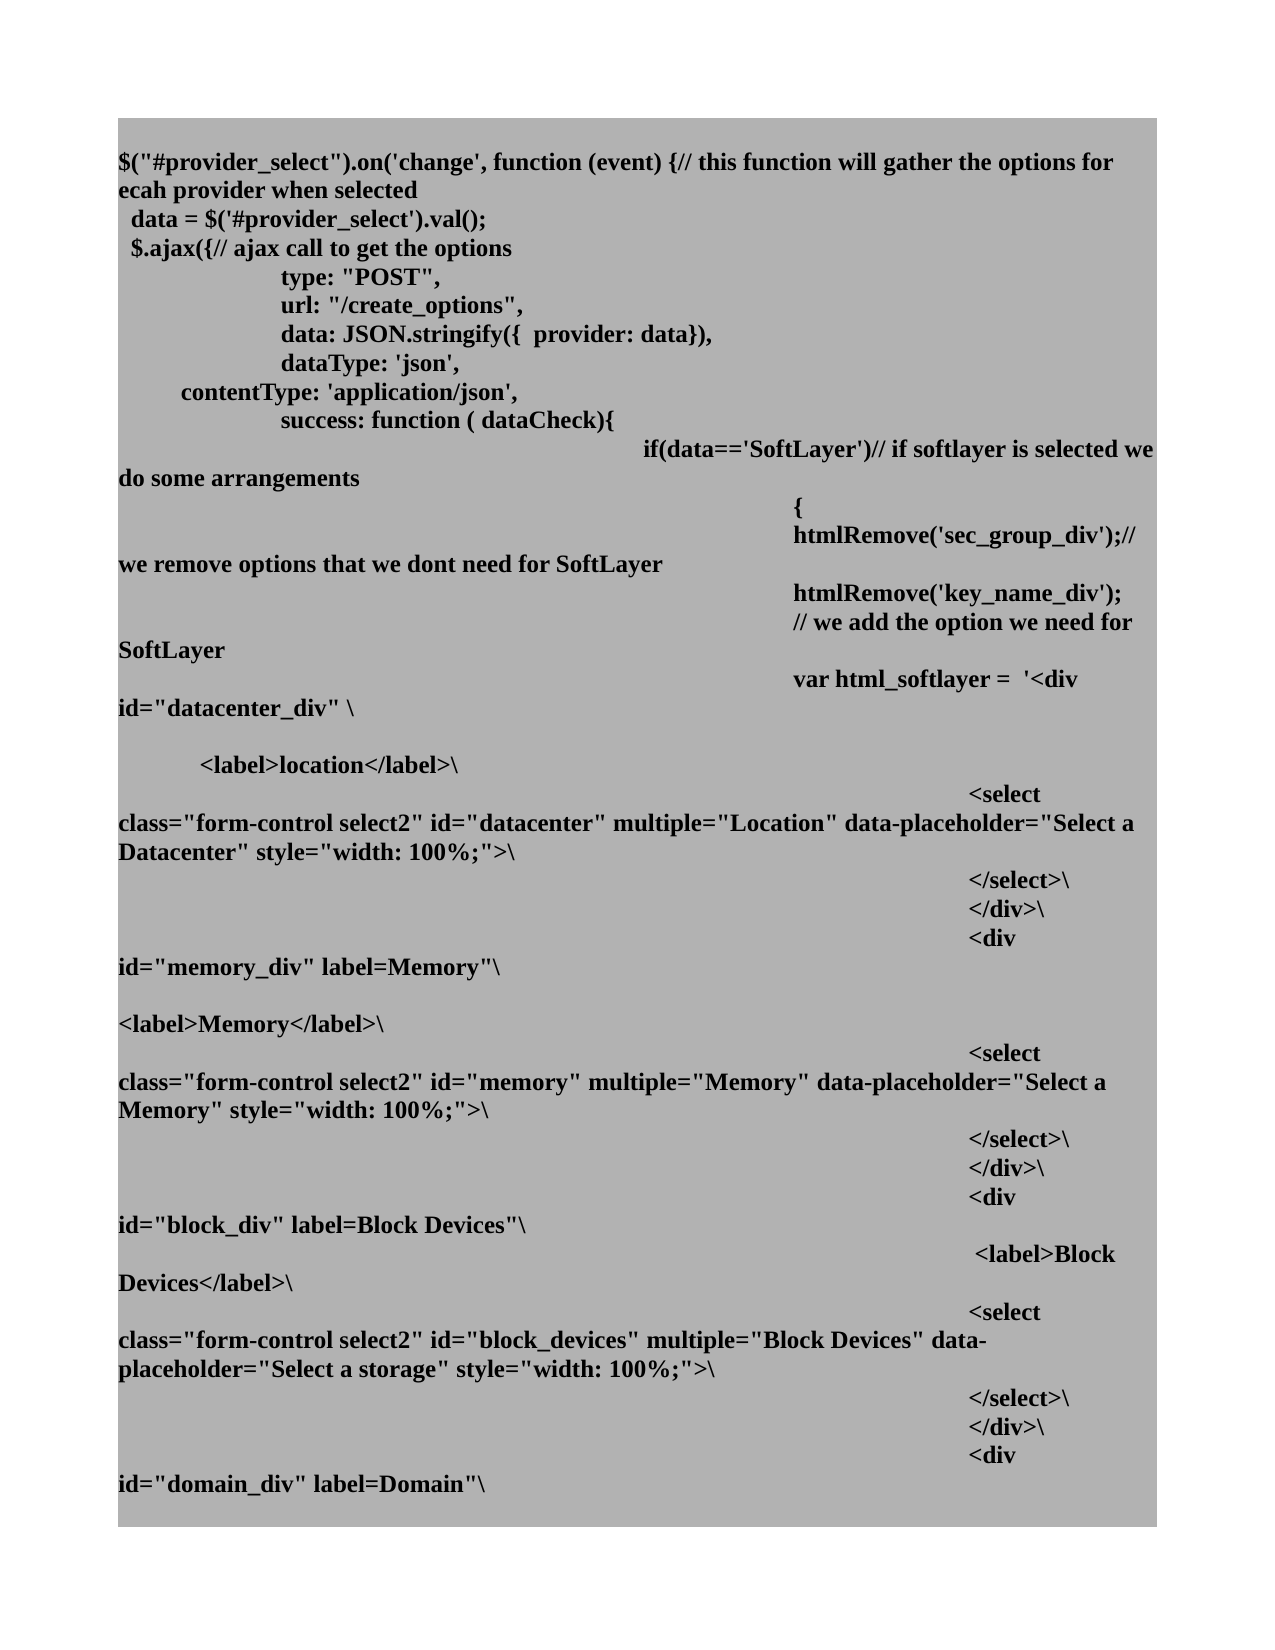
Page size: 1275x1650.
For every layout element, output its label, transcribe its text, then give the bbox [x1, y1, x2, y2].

text <div id="domain_div" label=Domain"\ [118, 1441, 1157, 1498]
text data: JSON.stringify({ provider: data}), [118, 319, 1157, 348]
text </select>\ [118, 1124, 1157, 1153]
text </div>\ [118, 894, 1157, 923]
text </select>\ [118, 1383, 1157, 1412]
text [118, 1498, 1157, 1527]
text var html_softlayer = '<div id="datacenter_div" \ [118, 664, 1157, 722]
text <div id="block_div" label=Block Devices"\ [118, 1182, 1157, 1239]
text contentType: 'application/json', [118, 377, 1157, 406]
text </select>\ [118, 866, 1157, 894]
text // we add the option we need for SoftLayer [118, 607, 1157, 664]
text dataType: 'json', [118, 348, 1157, 377]
text <select class="form-control select2" id="block_devices" multiple="Block Devices" data-placeholder="Select a storage" style="width: 100%;">\ [118, 1297, 1157, 1383]
text $.ajax({// ajax call to get the options [118, 233, 1157, 262]
text <label>Block Devices</label>\ [118, 1239, 1157, 1297]
text <select class="form-control select2" id="datacenter" multiple="Location" data-placeholder="Select a Datacenter" style="width: 100%;">\ [118, 779, 1157, 866]
text htmlRemove('sec_group_div');// we remove options that we dont need for SoftLayer [118, 521, 1157, 578]
text url: "/create_options", [118, 291, 1157, 319]
text <label>Memory</label>\ [118, 981, 1157, 1038]
text </div>\ [118, 1153, 1157, 1182]
text <label>location</label>\ [118, 722, 1157, 779]
text $("#provider_select").on('change', function (event) {// this function will gather the options for ecah provider when selected [118, 147, 1157, 204]
text data = $('#provider_select').val(); [118, 204, 1157, 233]
text htmlRemove('key_name_div'); [118, 578, 1157, 607]
text <div id="memory_div" label=Memory"\ [118, 923, 1157, 981]
text success: function ( dataCheck){ [118, 406, 1157, 434]
text </div>\ [118, 1412, 1157, 1441]
text if(data=='SoftLayer')// if softlayer is selected we do some arrangements [118, 434, 1157, 492]
text { [118, 492, 1157, 521]
text type: "POST", [118, 262, 1157, 291]
text <select class="form-control select2" id="memory" multiple="Memory" data-placeholder="Select a Memory" style="width: 100%;">\ [118, 1038, 1157, 1124]
